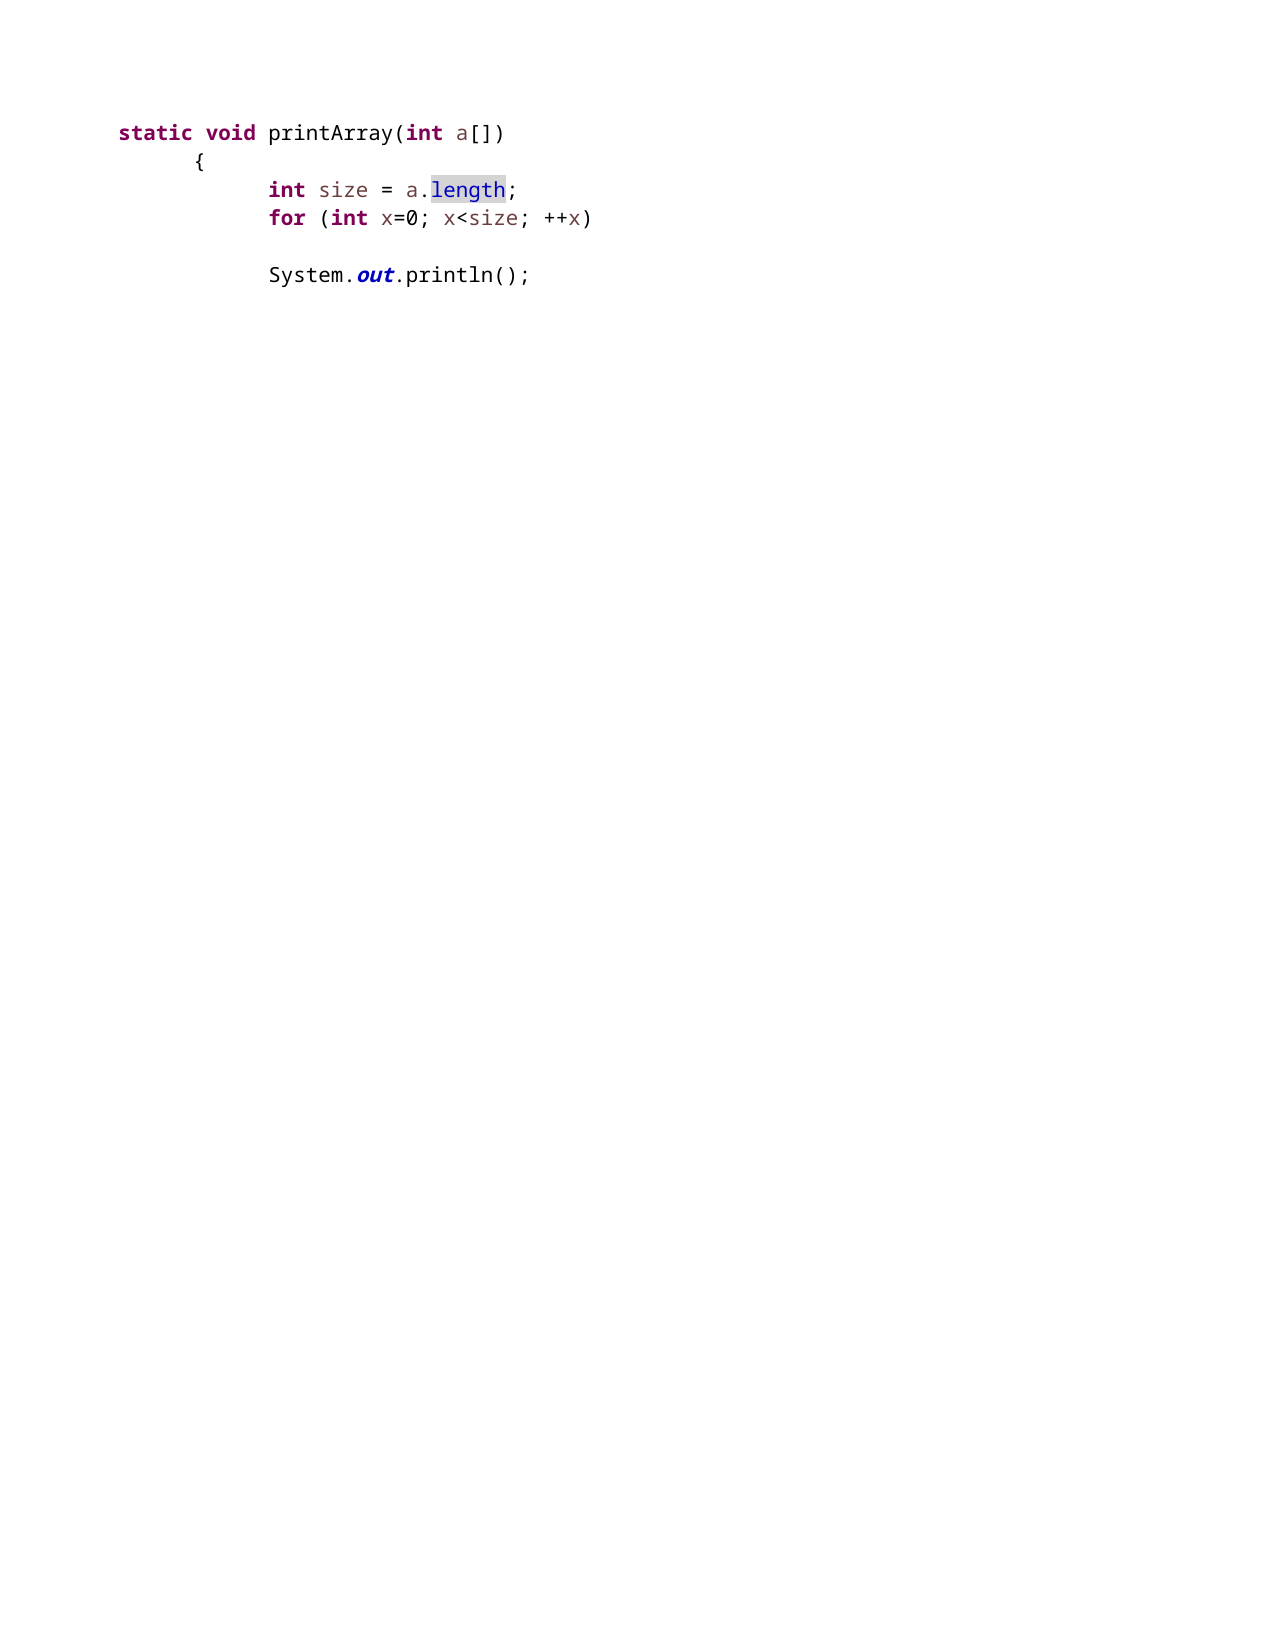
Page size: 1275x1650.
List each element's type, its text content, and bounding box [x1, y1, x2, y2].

text for (int x=0; x<size; ++x) [118, 203, 1157, 232]
text System.out.println(); [118, 260, 1157, 289]
text int size = a.length; [118, 175, 1157, 203]
text static void printArray(int a[]) [118, 118, 1157, 147]
text { [118, 147, 1157, 175]
